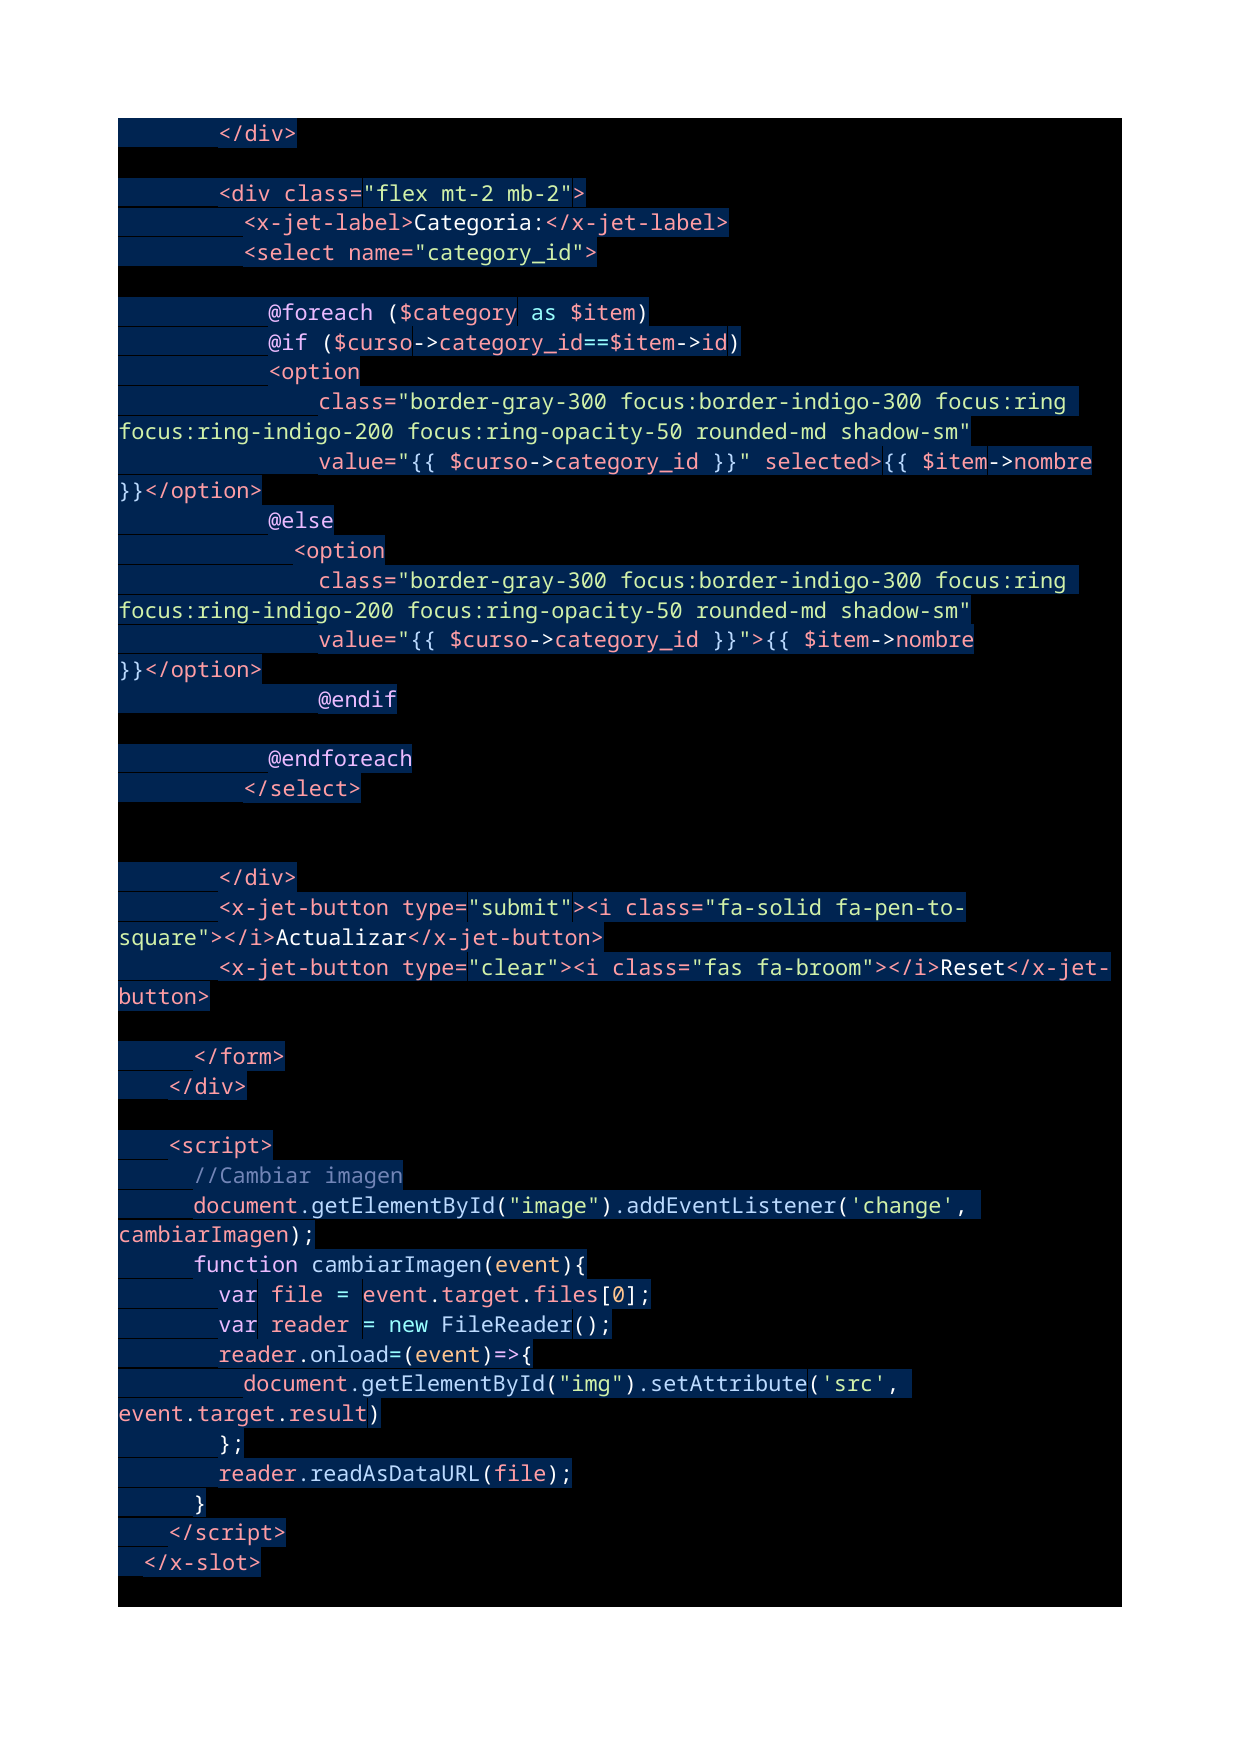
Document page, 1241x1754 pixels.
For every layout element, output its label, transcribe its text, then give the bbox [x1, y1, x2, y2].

text </form> [118, 1041, 1122, 1071]
text reader.readAsDataURL(file); [118, 1458, 1122, 1488]
text <x-jet-button type="clear"><i class="fas fa-broom"></i>Reset</x-jet-button> [118, 952, 1122, 1011]
text </div> [118, 118, 1122, 148]
text }; [118, 1428, 1122, 1458]
text </select> [118, 773, 1122, 803]
text class="border-gray-300 focus:border-indigo-300 focus:ring focus:ring-indigo-200 focus:ring-opacity-50 rounded-md shadow-sm" [118, 386, 1122, 446]
text value="{{ $curso->category_id }}" selected>{{ $item->nombre }}</option> [118, 446, 1122, 505]
text } [118, 1488, 1122, 1517]
text <option [118, 535, 1122, 565]
text <x-jet-label>Categoria:</x-jet-label> [118, 207, 1122, 237]
text @endforeach [118, 743, 1122, 773]
text </x-slot> [118, 1547, 1122, 1577]
text <select name="category_id"> [118, 237, 1122, 267]
text value="{{ $curso->category_id }}">{{ $item->nombre }}</option> [118, 624, 1122, 684]
text document.getElementById("img").setAttribute('src', event.target.result) [118, 1368, 1122, 1428]
text var file = event.target.files[0]; [118, 1279, 1122, 1309]
text @if ($curso->category_id==$item->id) [118, 326, 1122, 356]
text @foreach ($category as $item) [118, 297, 1122, 326]
text var reader = new FileReader(); [118, 1309, 1122, 1339]
text class="border-gray-300 focus:border-indigo-300 focus:ring focus:ring-indigo-200 focus:ring-opacity-50 rounded-md shadow-sm" [118, 565, 1122, 624]
text </script> [118, 1517, 1122, 1547]
text @endif [118, 684, 1122, 714]
text <div class="flex mt-2 mb-2"> [118, 178, 1122, 207]
text @else [118, 505, 1122, 535]
text <option [118, 356, 1122, 386]
text </div> [118, 862, 1122, 892]
text reader.onload=(event)=>{ [118, 1339, 1122, 1368]
text document.getElementById("image").addEventListener('change', cambiarImagen); [118, 1190, 1122, 1249]
text <script> [118, 1130, 1122, 1160]
text </div> [118, 1071, 1122, 1100]
text //Cambiar imagen [118, 1160, 1122, 1190]
text <x-jet-button type="submit"><i class="fa-solid fa-pen-to-square"></i>Actualizar</x-jet-button> [118, 892, 1122, 952]
text function cambiarImagen(event){ [118, 1249, 1122, 1279]
